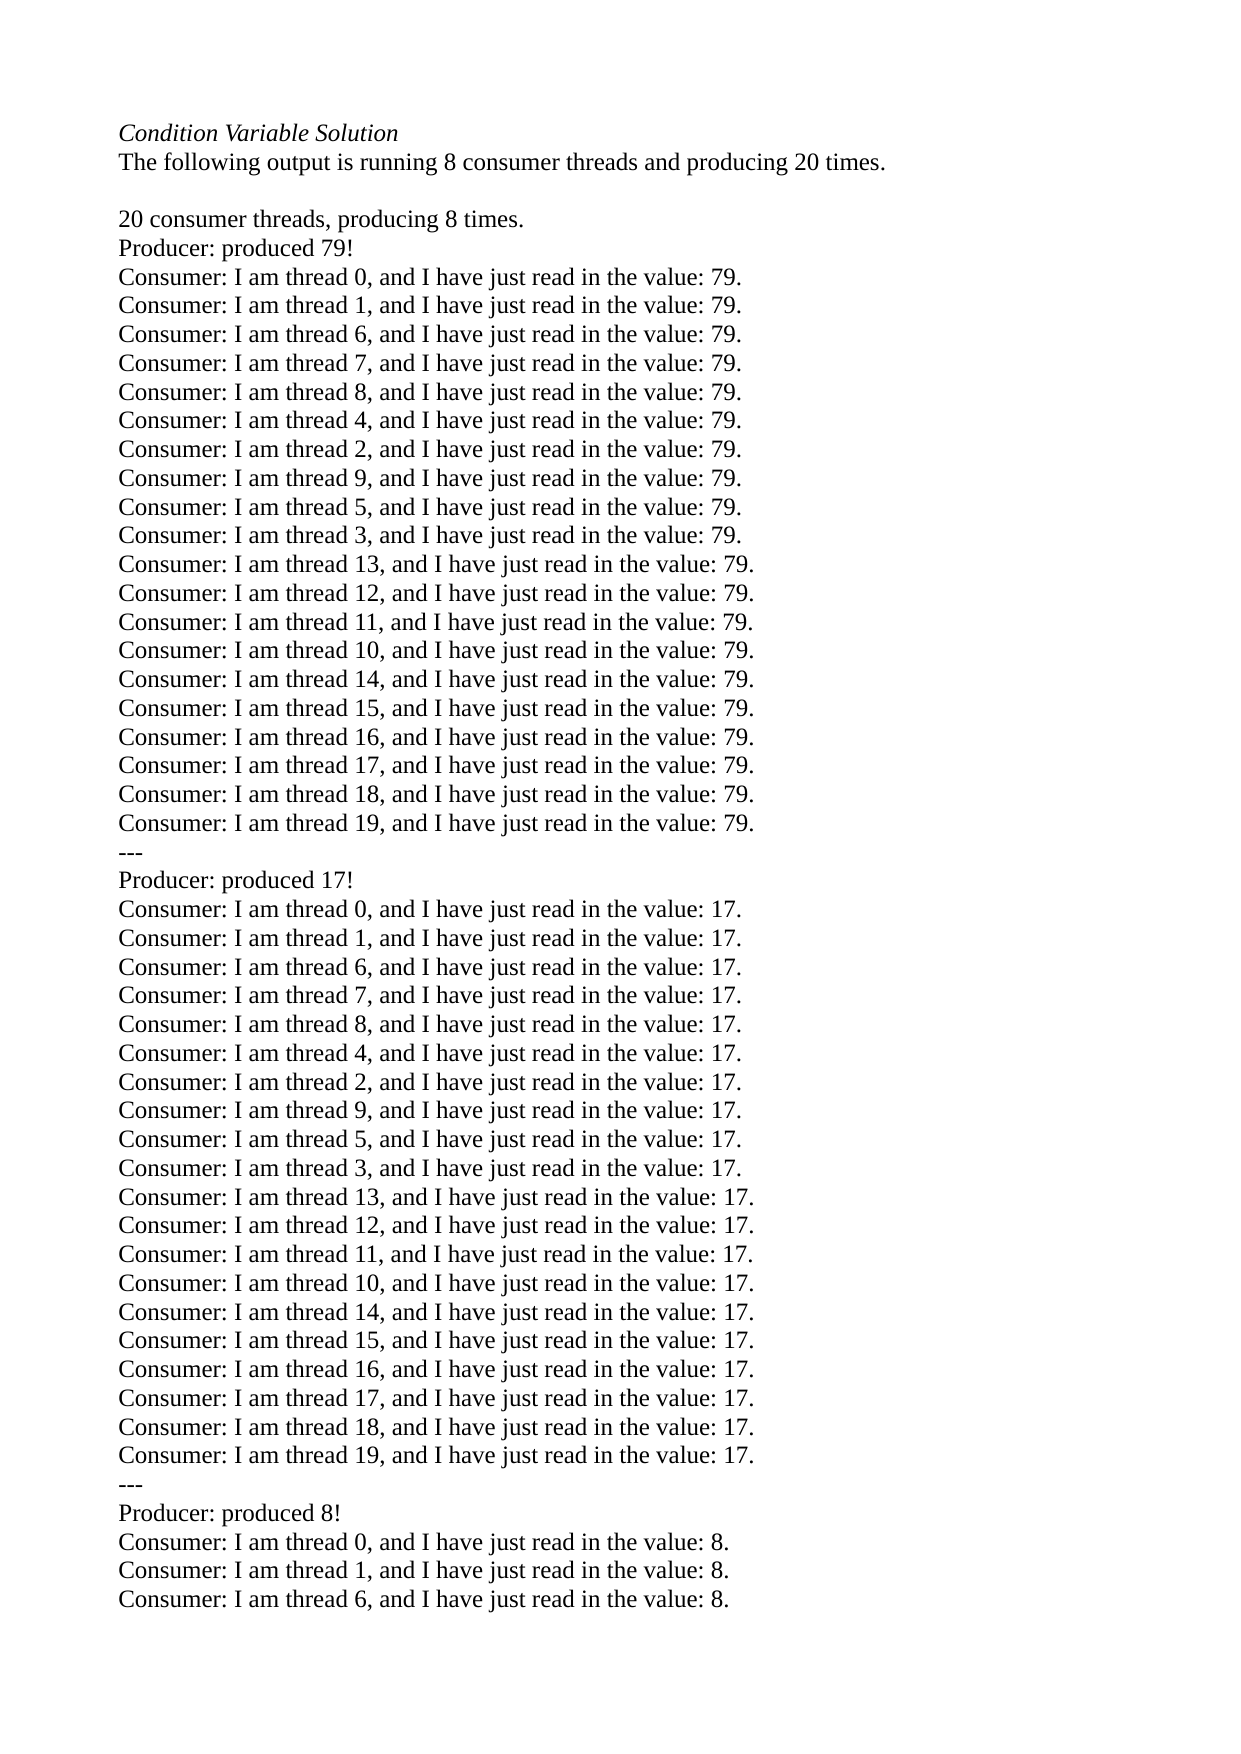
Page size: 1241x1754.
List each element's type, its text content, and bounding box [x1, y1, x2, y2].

text Consumer: I am thread 5, and I have just read in the value: 79. [118, 492, 1122, 521]
text Consumer: I am thread 8, and I have just read in the value: 79. [118, 377, 1122, 406]
text Producer: produced 8! [118, 1498, 1122, 1527]
text Consumer: I am thread 8, and I have just read in the value: 17. [118, 1009, 1122, 1038]
text The following output is running 8 consumer threads and producing 20 times. [118, 147, 1122, 176]
text Consumer: I am thread 1, and I have just read in the value: 8. [118, 1556, 1122, 1584]
text Consumer: I am thread 9, and I have just read in the value: 17. [118, 1096, 1122, 1124]
text Consumer: I am thread 15, and I have just read in the value: 79. [118, 693, 1122, 722]
text Consumer: I am thread 1, and I have just read in the value: 17. [118, 923, 1122, 952]
text Consumer: I am thread 2, and I have just read in the value: 79. [118, 434, 1122, 463]
text Consumer: I am thread 12, and I have just read in the value: 79. [118, 578, 1122, 607]
text Consumer: I am thread 16, and I have just read in the value: 79. [118, 722, 1122, 751]
text Consumer: I am thread 5, and I have just read in the value: 17. [118, 1124, 1122, 1153]
text Consumer: I am thread 2, and I have just read in the value: 17. [118, 1067, 1122, 1096]
text Consumer: I am thread 18, and I have just read in the value: 17. [118, 1412, 1122, 1441]
text Consumer: I am thread 16, and I have just read in the value: 17. [118, 1354, 1122, 1383]
text Consumer: I am thread 9, and I have just read in the value: 79. [118, 463, 1122, 492]
text Consumer: I am thread 7, and I have just read in the value: 79. [118, 348, 1122, 377]
text Producer: produced 79! [118, 233, 1122, 262]
text Consumer: I am thread 6, and I have just read in the value: 17. [118, 952, 1122, 981]
text Consumer: I am thread 17, and I have just read in the value: 79. [118, 751, 1122, 779]
text Consumer: I am thread 11, and I have just read in the value: 79. [118, 607, 1122, 636]
text --- [118, 837, 1122, 866]
text Consumer: I am thread 1, and I have just read in the value: 79. [118, 291, 1122, 319]
text Condition Variable Solution [118, 118, 1122, 147]
text Consumer: I am thread 0, and I have just read in the value: 8. [118, 1527, 1122, 1556]
text Consumer: I am thread 7, and I have just read in the value: 17. [118, 981, 1122, 1009]
text Consumer: I am thread 10, and I have just read in the value: 79. [118, 636, 1122, 664]
text Consumer: I am thread 14, and I have just read in the value: 17. [118, 1297, 1122, 1326]
text Consumer: I am thread 19, and I have just read in the value: 17. [118, 1441, 1122, 1469]
text Consumer: I am thread 19, and I have just read in the value: 79. [118, 808, 1122, 837]
text Consumer: I am thread 10, and I have just read in the value: 17. [118, 1268, 1122, 1297]
text Consumer: I am thread 11, and I have just read in the value: 17. [118, 1239, 1122, 1268]
text Consumer: I am thread 0, and I have just read in the value: 17. [118, 894, 1122, 923]
text Consumer: I am thread 4, and I have just read in the value: 17. [118, 1038, 1122, 1067]
text Consumer: I am thread 18, and I have just read in the value: 79. [118, 779, 1122, 808]
text Consumer: I am thread 6, and I have just read in the value: 79. [118, 319, 1122, 348]
text Producer: produced 17! [118, 866, 1122, 894]
text Consumer: I am thread 13, and I have just read in the value: 79. [118, 549, 1122, 578]
text Consumer: I am thread 13, and I have just read in the value: 17. [118, 1182, 1122, 1211]
text Consumer: I am thread 12, and I have just read in the value: 17. [118, 1211, 1122, 1239]
text Consumer: I am thread 0, and I have just read in the value: 79. [118, 262, 1122, 291]
text --- [118, 1469, 1122, 1498]
text Consumer: I am thread 3, and I have just read in the value: 79. [118, 521, 1122, 549]
text Consumer: I am thread 15, and I have just read in the value: 17. [118, 1326, 1122, 1354]
text Consumer: I am thread 6, and I have just read in the value: 8. [118, 1584, 1122, 1613]
text Consumer: I am thread 17, and I have just read in the value: 17. [118, 1383, 1122, 1412]
text 20 consumer threads, producing 8 times. [118, 204, 1122, 233]
text Consumer: I am thread 4, and I have just read in the value: 79. [118, 406, 1122, 434]
text Consumer: I am thread 14, and I have just read in the value: 79. [118, 664, 1122, 693]
text Consumer: I am thread 3, and I have just read in the value: 17. [118, 1153, 1122, 1182]
